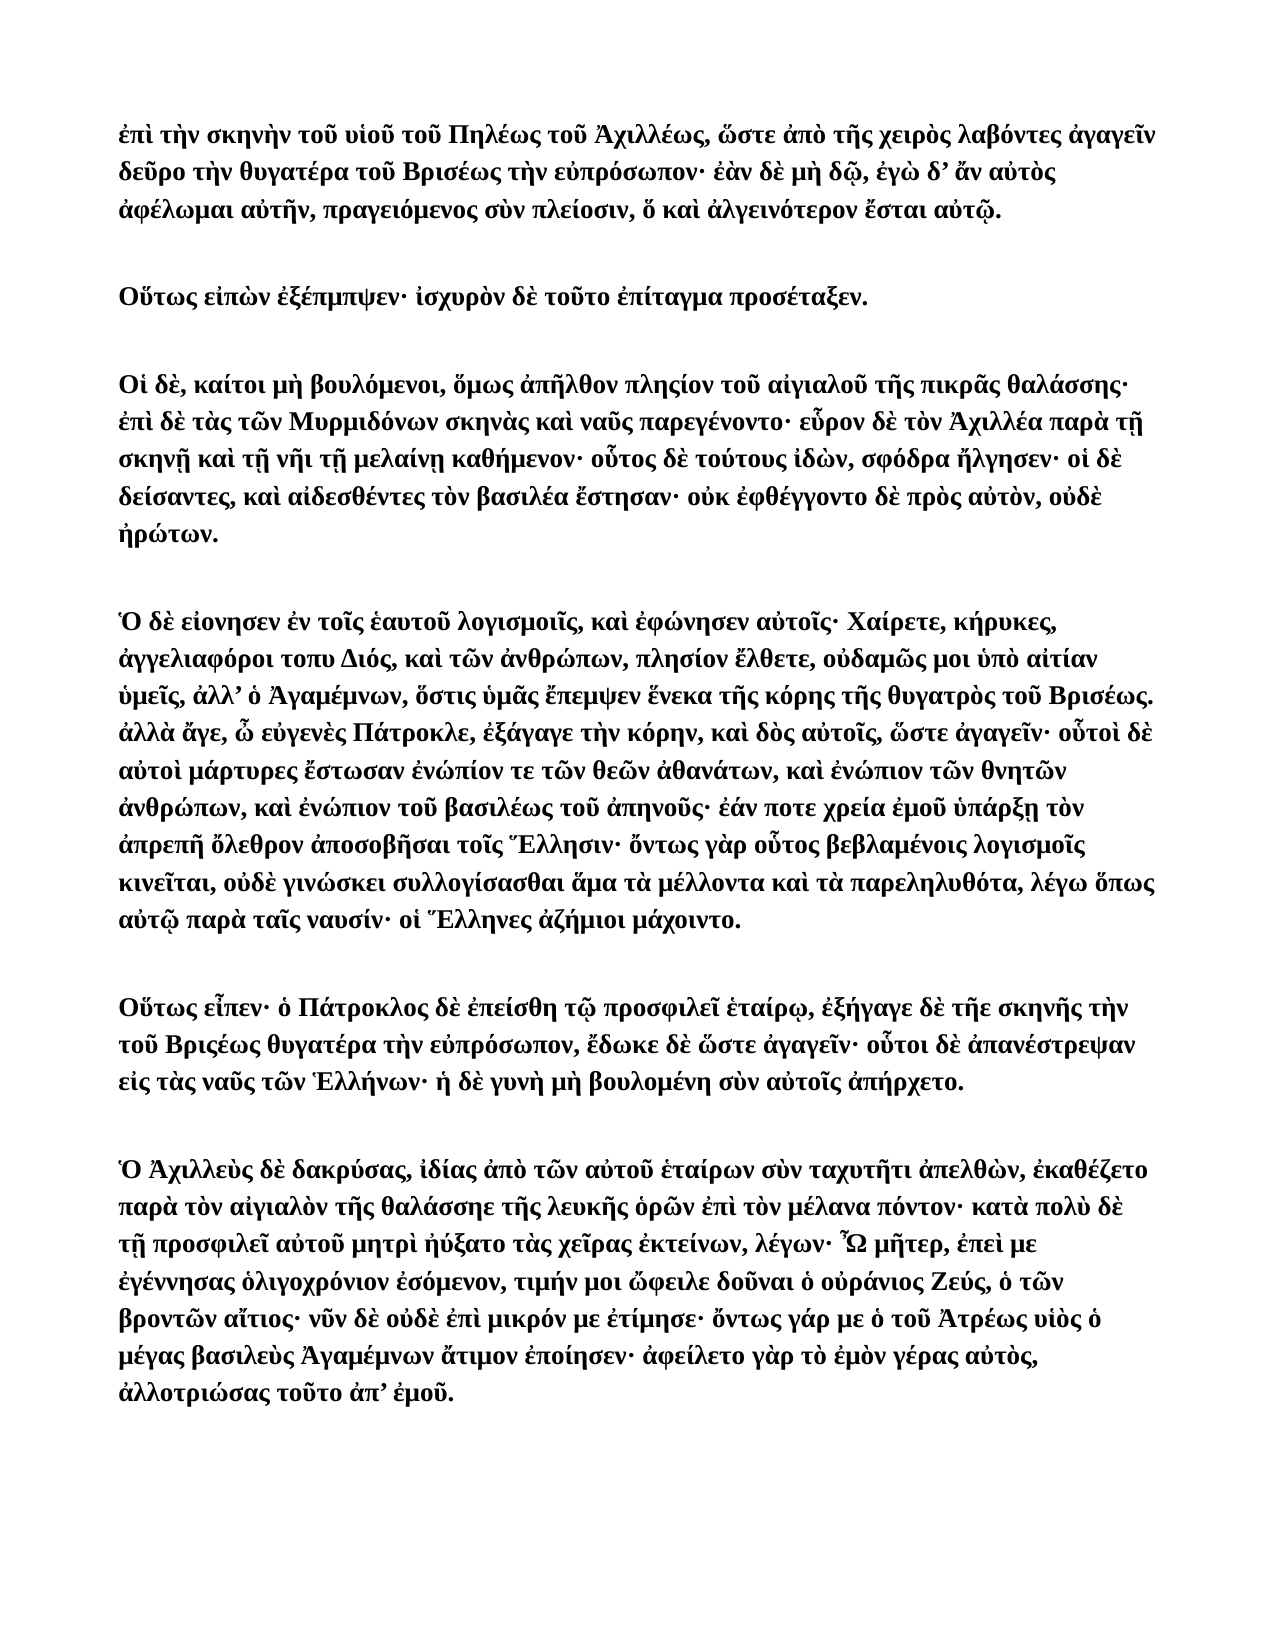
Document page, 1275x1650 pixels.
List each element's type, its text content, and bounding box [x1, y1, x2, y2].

text Ὁ Ἀχιλλεὺς δὲ δακρύσας, ἰδίας ἀπὸ τῶν αὐτοῦ ἑταίρων σὺν ταχυτῆτι ἀπελθὼν, ἐκαθέζετο παρὰ τὸν αἰγιαλὸν τῆς θαλάσσηε τῆς λευκῆς ὁρῶν ἐπὶ τὸν μέλανα πόντον· κατὰ πολὺ δὲ τῇ προσφιλεῖ αὐτοῦ μητρὶ ἠύξατο τὰς χεῖρας ἐκτείνων, λέγων· Ὦ μῆτερ, ἐπεὶ με ἐγέννησας ὁλιγοχρόνιον ἐσόμενον, τιμήν μοι ὤφειλε δοῦναι ὁ οὐράνιος Ζεύς, ὁ τῶν βροντῶν αἴτιος· νῦν δὲ οὐδὲ ἐπὶ μικρόν με ἐτίμησε· ὄντως γάρ με ὁ τοῦ Ἀτρέως υἱὸς ὁ μέγας βασιλεὺς Ἀγαμέμνων ἄτιμον ἐποίησεν· ἀφείλετο γὰρ τὸ ἐμὸν γέρας αὐτὸς, ἀλλοτριώσας τοῦτο ἀπ’ ἐμοῦ. [118, 1153, 1157, 1408]
text Οἱ δὲ, καίτοι μὴ βουλόμενοι, ὅμως ἀπῆλθον πληςίον τοῦ αἰγιαλοῦ τῆς πικρᾶς θαλάσσης· ἐπὶ δὲ τὰς τῶν Μυρμιδόνων σκηνὰς καὶ ναῦς παρεγένοντο· εὗρον δὲ τὸν Ἀχιλλέα παρὰ τῇ σκηνῇ καὶ τῇ νῆι τῇ μελαίνῃ καθήμενον· οὗτος δὲ τούτους ἰδὼν, σφόδρα ἤλγησεν· οἱ δὲ δείσαντες, καὶ αἰδεσθέντες τὸν βασιλέα ἔστησαν· οὐκ ἐφθέγγοντο δὲ πρὸς αὐτὸν, οὐδὲ ἠρώτων. [118, 368, 1157, 548]
text Οὕτως εἰπὼν ἐξέπμπψεν· ἰσχυρὸν δὲ τοῦτο ἐπίταγμα προσέταξεν. [118, 280, 1157, 311]
text Ὁ δὲ εἰονησεν ἐν τοῖς ἑαυτοῦ λογισμοιῖς, καὶ ἐφώνησεν αὐτοῖς· Χαίρετε, κήρυκες, ἀγγελιαφόροι τοπυ Διός, καὶ τῶν ἀνθρώπων, πλησίον ἔλθετε, οὐδαμῶς μοι ὑπὸ αἰτίαν ὑμεῖς, ἀλλ’ ὁ Ἀγαμέμνων, ὅστις ὑμᾶς ἔπεμψεν ἕνεκα τῆς κόρης τῆς θυγατρὸς τοῦ Βρισέως. ἀλλὰ ἄγε, ὦ εὐγενὲς Πάτροκλε, ἐξάγαγε τὴν κόρην, καὶ δὸς αὐτοῖς, ὥστε ἀγαγεῖν· οὗτοὶ δὲ αὐτοὶ μάρτυρες ἔστωσαν ἐνώπίον τε τῶν θεῶν ἀθανάτων, καὶ ἐνώπιον τῶν θνητῶν ἀνθρώπων, καὶ ἐνώπιον τοῦ βασιλέως τοῦ ἀπηνοῦς· ἐάν ποτε χρεία ἐμοῦ ὑπάρξῃ τὸν ἀπρεπῆ ὄλεθρον ἀποσοβῆσαι τοῖς Ἕλλησιν· ὄντως γὰρ οὗτος βεβλαμένοις λογισμοῖς κινεῖται, οὐδὲ γινώσκει συλλογίσασθαι ἅμα τὰ μέλλοντα καὶ τὰ παρεληλυθότα, λέγω ὅπως αὐτῷ παρὰ ταῖς ναυσίν· οἱ Ἕλληνες ἀζήμιοι μάχοιντο. [118, 605, 1157, 934]
text ἐπὶ τὴν σκηνὴν τοῦ υἱοῦ τοῦ Πηλέως τοῦ Ἀχιλλέως, ὥστε ἀπὸ τῆς χειρὸς λαβόντες ἀγαγεῖν δεῦρο τὴν θυγατέρα τοῦ Βρισέως τὴν εὐπρόσωπον· ἐὰν δὲ μὴ δῷ, ἐγὼ δ’ ἄν αὐτὸς ἀφέλωμαι αὐτῆν, πραγειόμενος σὺν πλείοσιν, ὅ καὶ ἀλγεινότερον ἔσται αὐτῷ. [118, 118, 1157, 224]
text Οὕτως εἶπεν· ὁ Πάτροκλος δὲ ἐπείσθη τῷ προσφιλεῖ ἑταίρῳ, ἐξήγαγε δὲ τῆε σκηνῆς τὴν τοῦ Βριςέως θυγατέρα τὴν εὐπρόσωπον, ἔδωκε δὲ ὥστε ἀγαγεῖν· οὗτοι δὲ ἀπανέστρεψαν εἰς τὰς ναῦς τῶν Ἑλλήνων· ἡ δὲ γυνὴ μὴ βουλομένη σὺν αὐτοῖς ἀπήρχετο. [118, 991, 1157, 1096]
